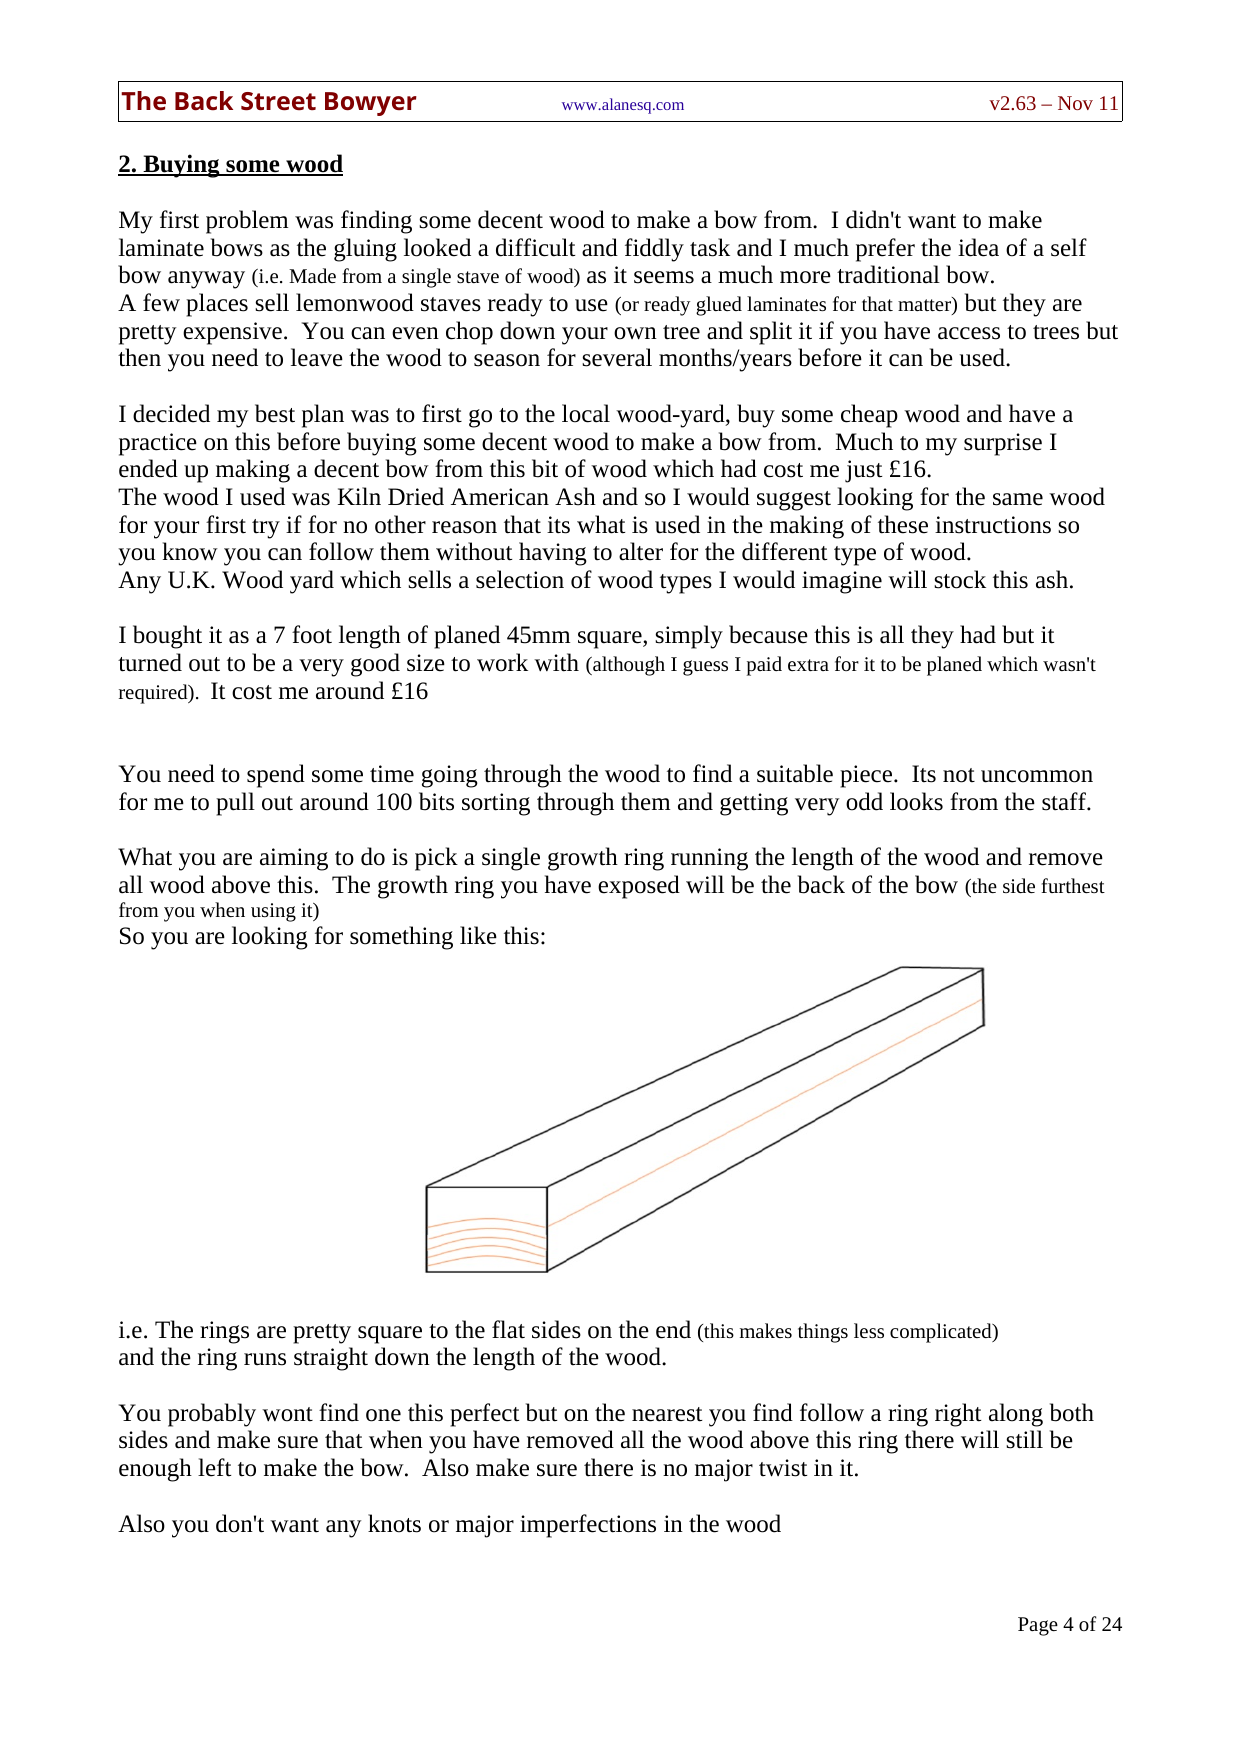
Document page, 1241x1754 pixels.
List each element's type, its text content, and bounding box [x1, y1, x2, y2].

text i.e. The rings are pretty square to the flat sides on the end (this makes things less complicated) [118, 1316, 1122, 1343]
text My first problem was finding some decent wood to make a bow from. I didn't want to make laminate bows as the gluing looked a difficult and fiddly task and I much prefer the idea of a self bow anyway (i.e. Made from a single stave of wood) as it seems a much more traditional bow. [118, 206, 1122, 289]
text I bought it as a 7 foot length of planed 45mm square, simply because this is all they had but it turned out to be a very good size to work with (although I guess I paid extra for it to be planed which wasn't required). It cost me around £16 [118, 622, 1122, 705]
text and the ring runs straight down the length of the wood. [118, 1343, 1122, 1371]
text You probably wont find one this perfect but on the nearest you find follow a ring right along both sides and make sure that when you have removed all the wood above this ring there will still be enough left to make the bow. Also make sure there is no major twist in it. [118, 1399, 1122, 1482]
text 2. Buying some wood [118, 151, 1122, 178]
text Any U.K. Wood yard which sells a selection of wood types I would imagine will stock this ash. [118, 566, 1122, 594]
text What you are aiming to do is pick a single growth ring running the length of the wood and remove all wood above this. The growth ring you have exposed will be the back of the bow (the side furthest from you when using it) [118, 843, 1122, 922]
text You need to spend some time going through the wood to find a suitable piece. Its not uncommon for me to pull out around 100 bits sorting through them and getting very odd looks from the staff. [118, 760, 1122, 816]
picture [406, 959, 1012, 1288]
text So you are looking for something like this: [118, 922, 1122, 949]
text Also you don't want any knots or major imperfections in the wood [118, 1510, 1122, 1537]
text I decided my best plan was to first go to the local wood-yard, buy some cheap wood and have a practice on this before buying some decent wood to make a bow from. Much to my surprise I ended up making a decent bow from this bit of wood which had cost me just £16. [118, 400, 1122, 483]
text The wood I used was Kiln Dried American Ash and so I would suggest looking for the same wood for your first try if for no other reason that its what is used in the making of these instructions so you know you can follow them without having to alter for the different type of wood. [118, 483, 1122, 566]
text A few places sell lemonwood staves ready to use (or ready glued laminates for that matter) but they are pretty expensive. You can even chop down your own tree and split it if you have access to trees but then you need to leave the wood to season for several months/years before it can be used. [118, 289, 1122, 372]
